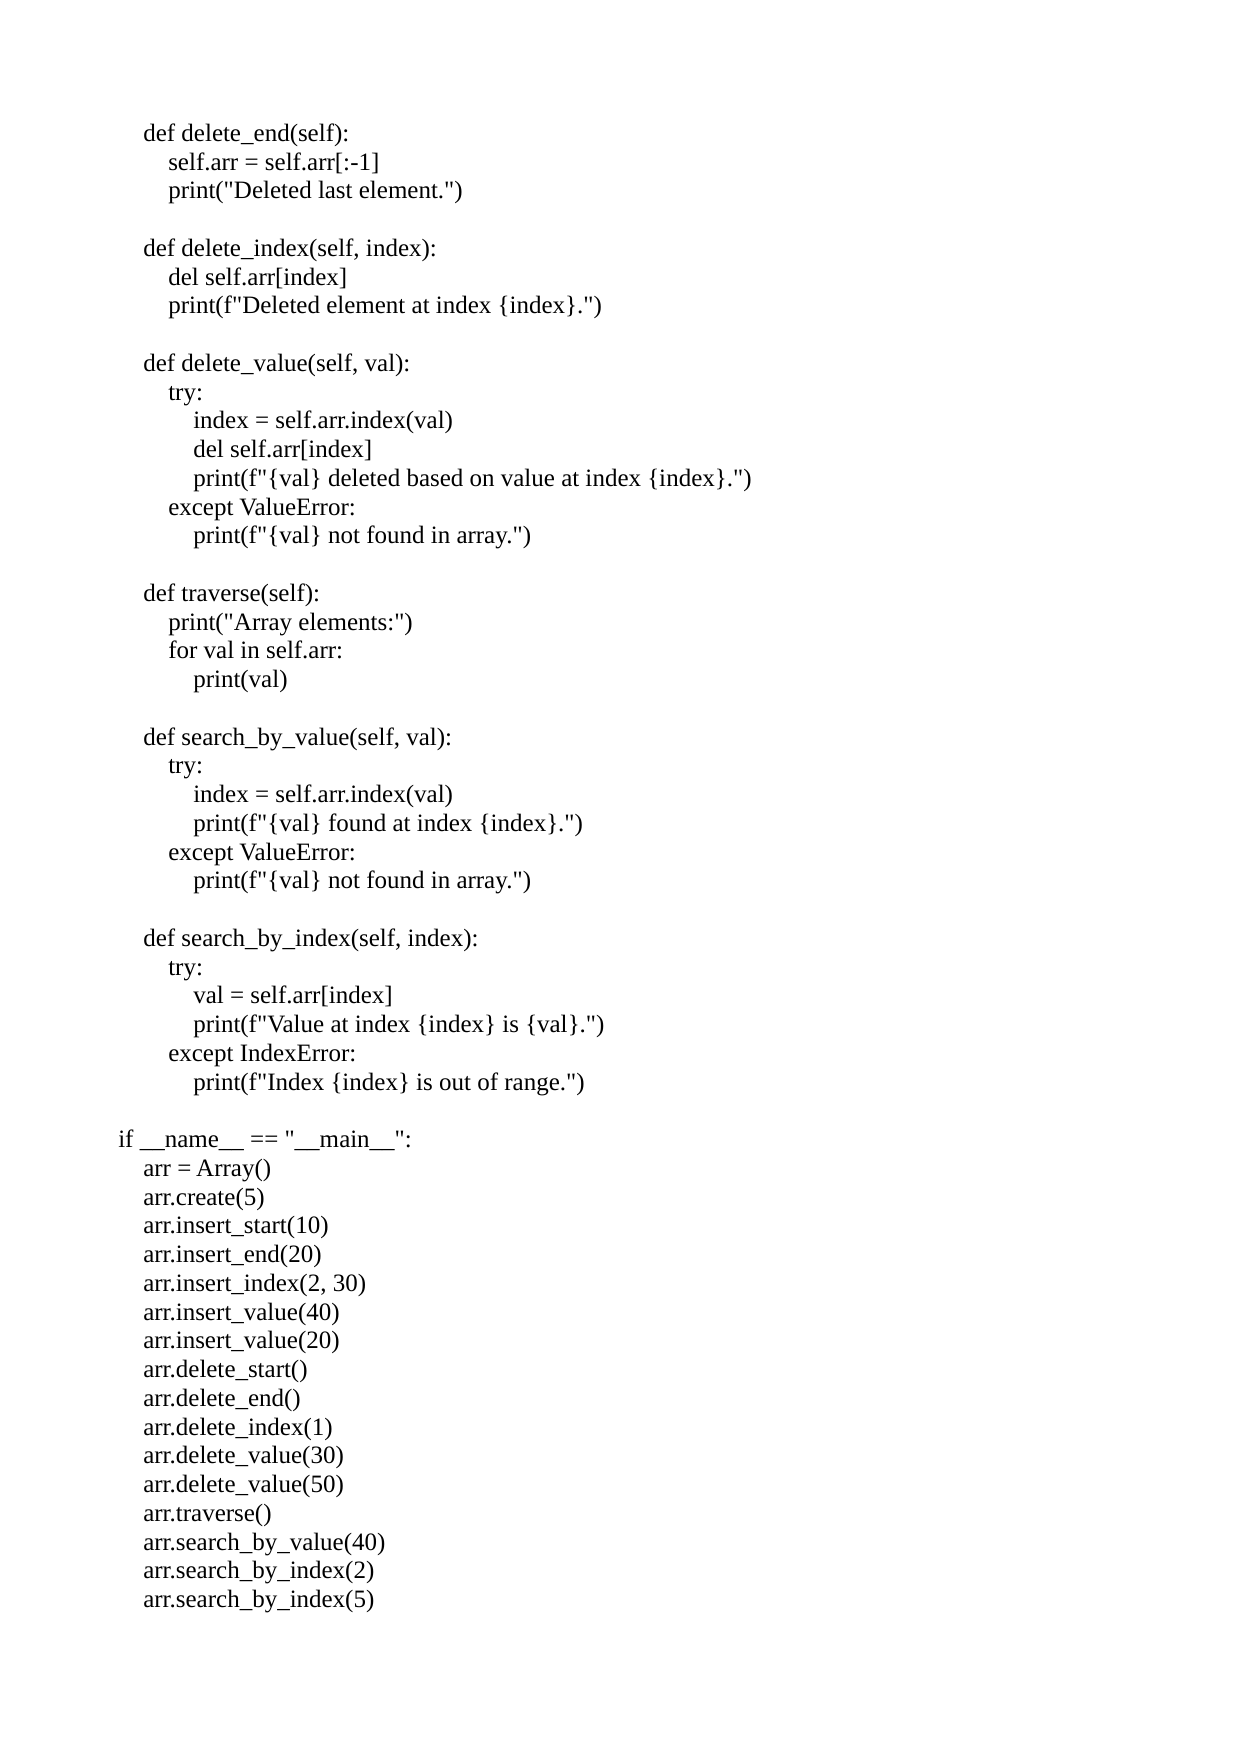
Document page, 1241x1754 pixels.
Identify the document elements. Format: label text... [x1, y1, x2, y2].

text del self.arr[index] [118, 262, 1122, 291]
text arr.search_by_index(2) [118, 1556, 1122, 1584]
text print(f"{val} not found in array.") [118, 521, 1122, 549]
text print(f"{val} not found in array.") [118, 866, 1122, 894]
text print(f"Value at index {index} is {val}.") [118, 1009, 1122, 1038]
text if __name__ == "__main__": [118, 1124, 1122, 1153]
text except ValueError: [118, 492, 1122, 521]
text except IndexError: [118, 1038, 1122, 1067]
text index = self.arr.index(val) [118, 406, 1122, 434]
text print(f"Index {index} is out of range.") [118, 1067, 1122, 1096]
text arr.insert_end(20) [118, 1239, 1122, 1268]
text print(f"Deleted element at index {index}.") [118, 291, 1122, 319]
text for val in self.arr: [118, 636, 1122, 664]
text arr.insert_value(40) [118, 1297, 1122, 1326]
text index = self.arr.index(val) [118, 779, 1122, 808]
text arr.delete_index(1) [118, 1412, 1122, 1441]
text def traverse(self): [118, 578, 1122, 607]
text arr.delete_value(30) [118, 1441, 1122, 1469]
text print(f"{val} deleted based on value at index {index}.") [118, 463, 1122, 492]
text try: [118, 952, 1122, 981]
text print("Array elements:") [118, 607, 1122, 636]
text self.arr = self.arr[:-1] [118, 147, 1122, 176]
text arr.delete_start() [118, 1354, 1122, 1383]
text def search_by_value(self, val): [118, 722, 1122, 751]
text arr.insert_start(10) [118, 1211, 1122, 1239]
text print("Deleted last element.") [118, 176, 1122, 204]
text arr = Array() [118, 1153, 1122, 1182]
text try: [118, 751, 1122, 779]
text arr.traverse() [118, 1498, 1122, 1527]
text arr.search_by_index(5) [118, 1584, 1122, 1613]
text val = self.arr[index] [118, 981, 1122, 1009]
text def delete_index(self, index): [118, 233, 1122, 262]
text arr.search_by_value(40) [118, 1527, 1122, 1556]
text arr.insert_value(20) [118, 1326, 1122, 1354]
text def delete_value(self, val): [118, 348, 1122, 377]
text def search_by_index(self, index): [118, 923, 1122, 952]
text arr.delete_value(50) [118, 1469, 1122, 1498]
text def delete_end(self): [118, 118, 1122, 147]
text arr.delete_end() [118, 1383, 1122, 1412]
text arr.insert_index(2, 30) [118, 1268, 1122, 1297]
text except ValueError: [118, 837, 1122, 866]
text print(val) [118, 664, 1122, 693]
text del self.arr[index] [118, 434, 1122, 463]
text arr.create(5) [118, 1182, 1122, 1211]
text try: [118, 377, 1122, 406]
text print(f"{val} found at index {index}.") [118, 808, 1122, 837]
